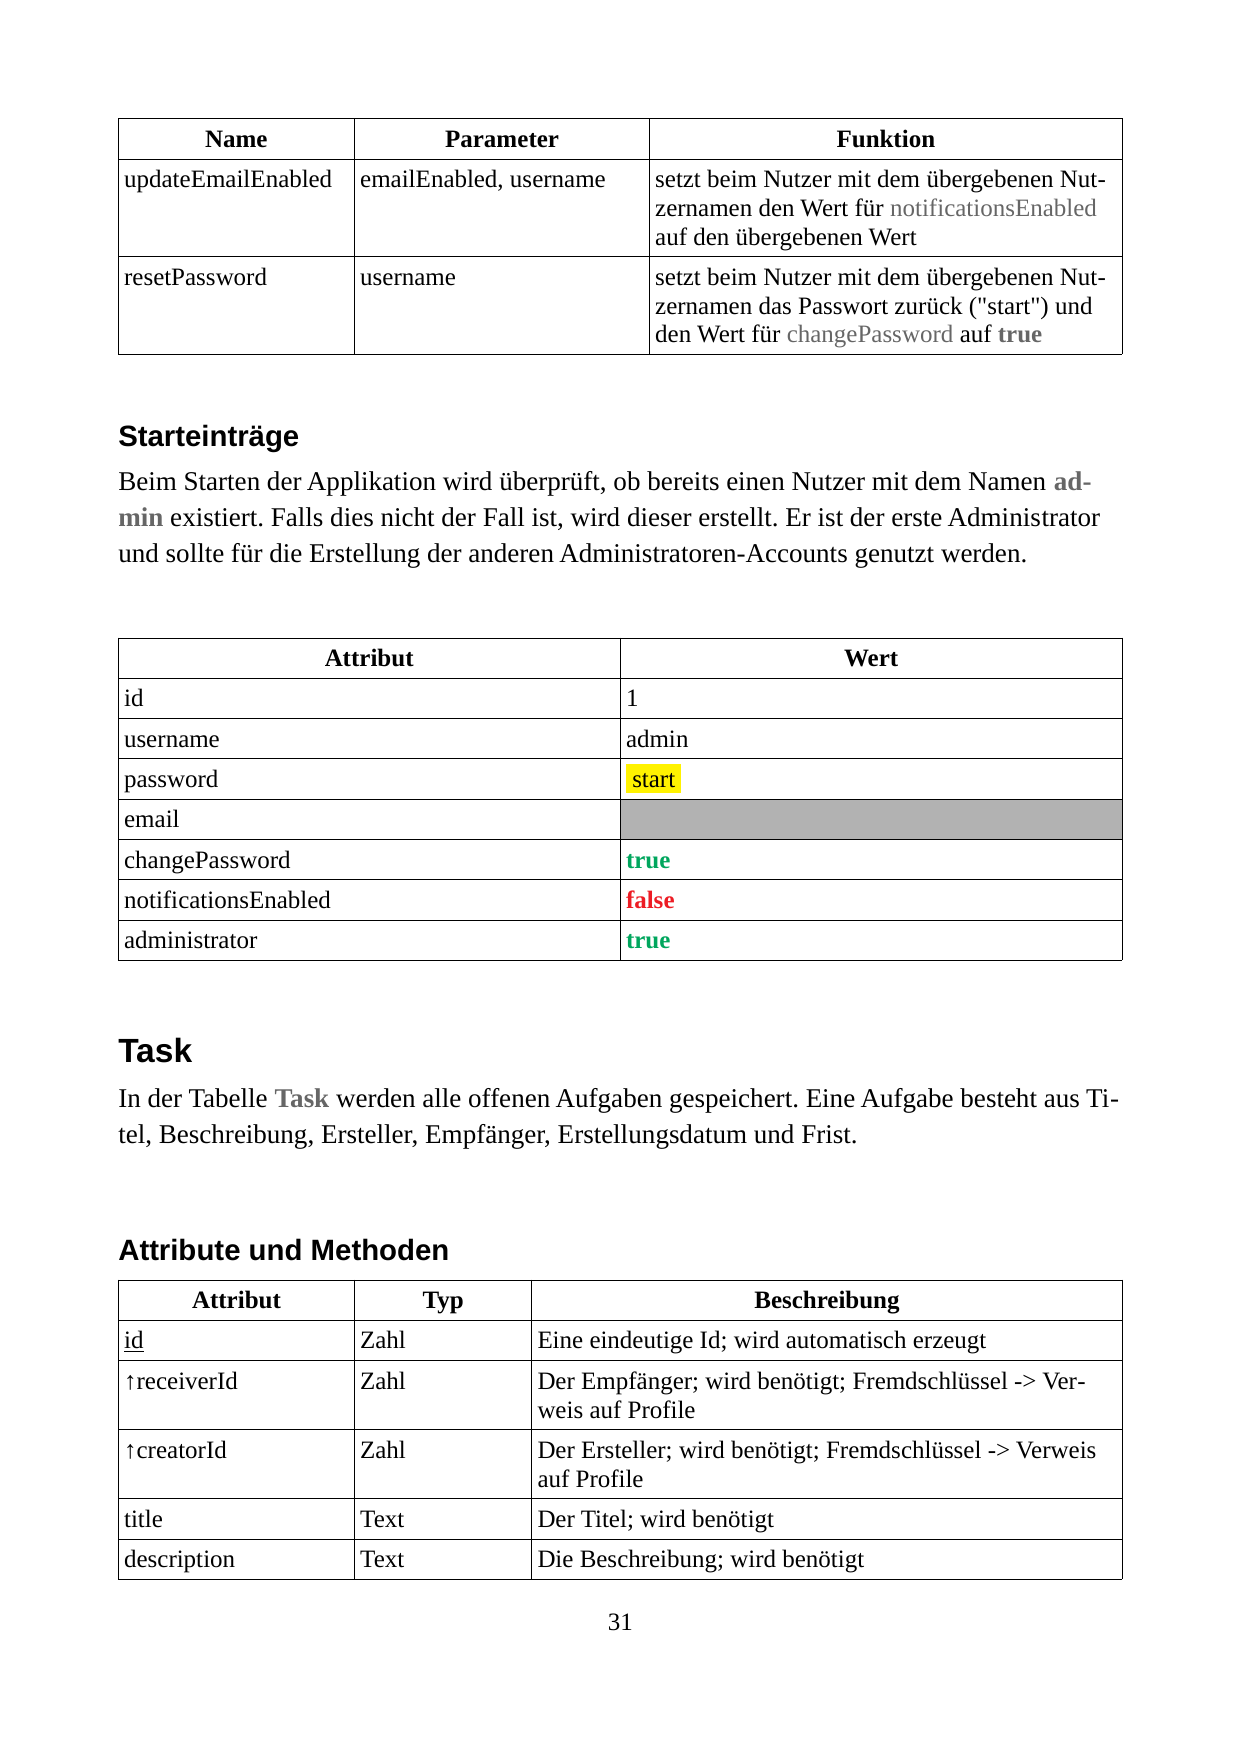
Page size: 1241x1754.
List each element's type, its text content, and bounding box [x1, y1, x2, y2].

table_cell false [621, 880, 1122, 919]
table_cell Zahl [355, 1361, 531, 1429]
table_cell administrator [119, 921, 620, 960]
table_cell title [119, 1499, 354, 1538]
table_cell setzt beim Nutzer mit dem übergebenen Nut­zernamen das Passwort zurück ("start") und den Wert für changePassword auf true [650, 257, 1122, 354]
text In der Tabelle Task werden alle offenen Aufgaben gespeichert. Eine Aufgabe besteht aus Ti­tel, Beschreibung, Ersteller, Empfänger, Erstellungsdatum und Frist. [118, 1082, 1122, 1149]
subtitle Attribute und Methoden [118, 1233, 1122, 1267]
table_header Parameter [355, 119, 649, 158]
table_header Funktion [650, 119, 1122, 158]
table_header Attribut [119, 639, 620, 678]
table_cell resetPassword [119, 257, 354, 354]
table_cell updateEmailEnabled [119, 160, 354, 256]
table_cell emailEnabled, username [355, 160, 649, 256]
table_cell [621, 800, 1122, 839]
table_cell email [119, 800, 620, 839]
table_cell Text [355, 1499, 531, 1538]
subtitle Task [118, 1031, 1122, 1070]
table_cell id [119, 679, 620, 718]
table_cell Zahl [355, 1321, 531, 1360]
table_cell admin [621, 719, 1122, 758]
table_cell start [621, 759, 1122, 799]
table_header Typ [355, 1281, 531, 1320]
table_cell true [621, 921, 1122, 960]
table_cell ↑creatorId [119, 1430, 354, 1498]
table_cell Der Ersteller; wird benötigt; Fremdschlüssel -> Verweis auf Profile [532, 1430, 1122, 1498]
table_cell username [119, 719, 620, 758]
table_cell setzt beim Nutzer mit dem übergebenen Nut­zernamen den Wert für notificationsEnabled auf den übergebenen Wert [650, 160, 1122, 256]
table_cell ↑receiverId [119, 1361, 354, 1429]
table_cell Eine eindeutige Id; wird automatisch erzeugt [532, 1321, 1122, 1360]
table_header Attribut [119, 1281, 354, 1320]
table_cell username [355, 257, 649, 354]
table_header Name [119, 119, 354, 158]
table_cell description [119, 1540, 354, 1579]
table_cell Text [355, 1540, 531, 1579]
table_cell 1 [621, 679, 1122, 718]
text Beim Starten der Applikation wird überprüft, ob bereits einen Nutzer mit dem Namen ad­min existiert. Falls dies nicht der Fall ist, wird dieser erstellt. Er ist der erste Adminis­trator und sollte für die Erstellung der anderen Administratoren-Accounts genutzt werden. [118, 465, 1122, 568]
table_cell password [119, 759, 620, 799]
table_cell Zahl [355, 1430, 531, 1498]
table_cell Der Titel; wird benötigt [532, 1499, 1122, 1538]
table_cell id [119, 1321, 354, 1360]
table_cell Der Empfänger; wird benötigt; Fremdschlüssel -> Ver­weis auf Profile [532, 1361, 1122, 1429]
table_header Beschreibung [532, 1281, 1122, 1320]
subtitle Starteinträge [118, 419, 1122, 453]
table_header Wert [621, 639, 1122, 678]
table_cell true [621, 840, 1122, 879]
table_cell changePassword [119, 840, 620, 879]
table_cell Die Beschreibung; wird benötigt [532, 1540, 1122, 1579]
table_cell notificationsEnabled [119, 880, 620, 919]
